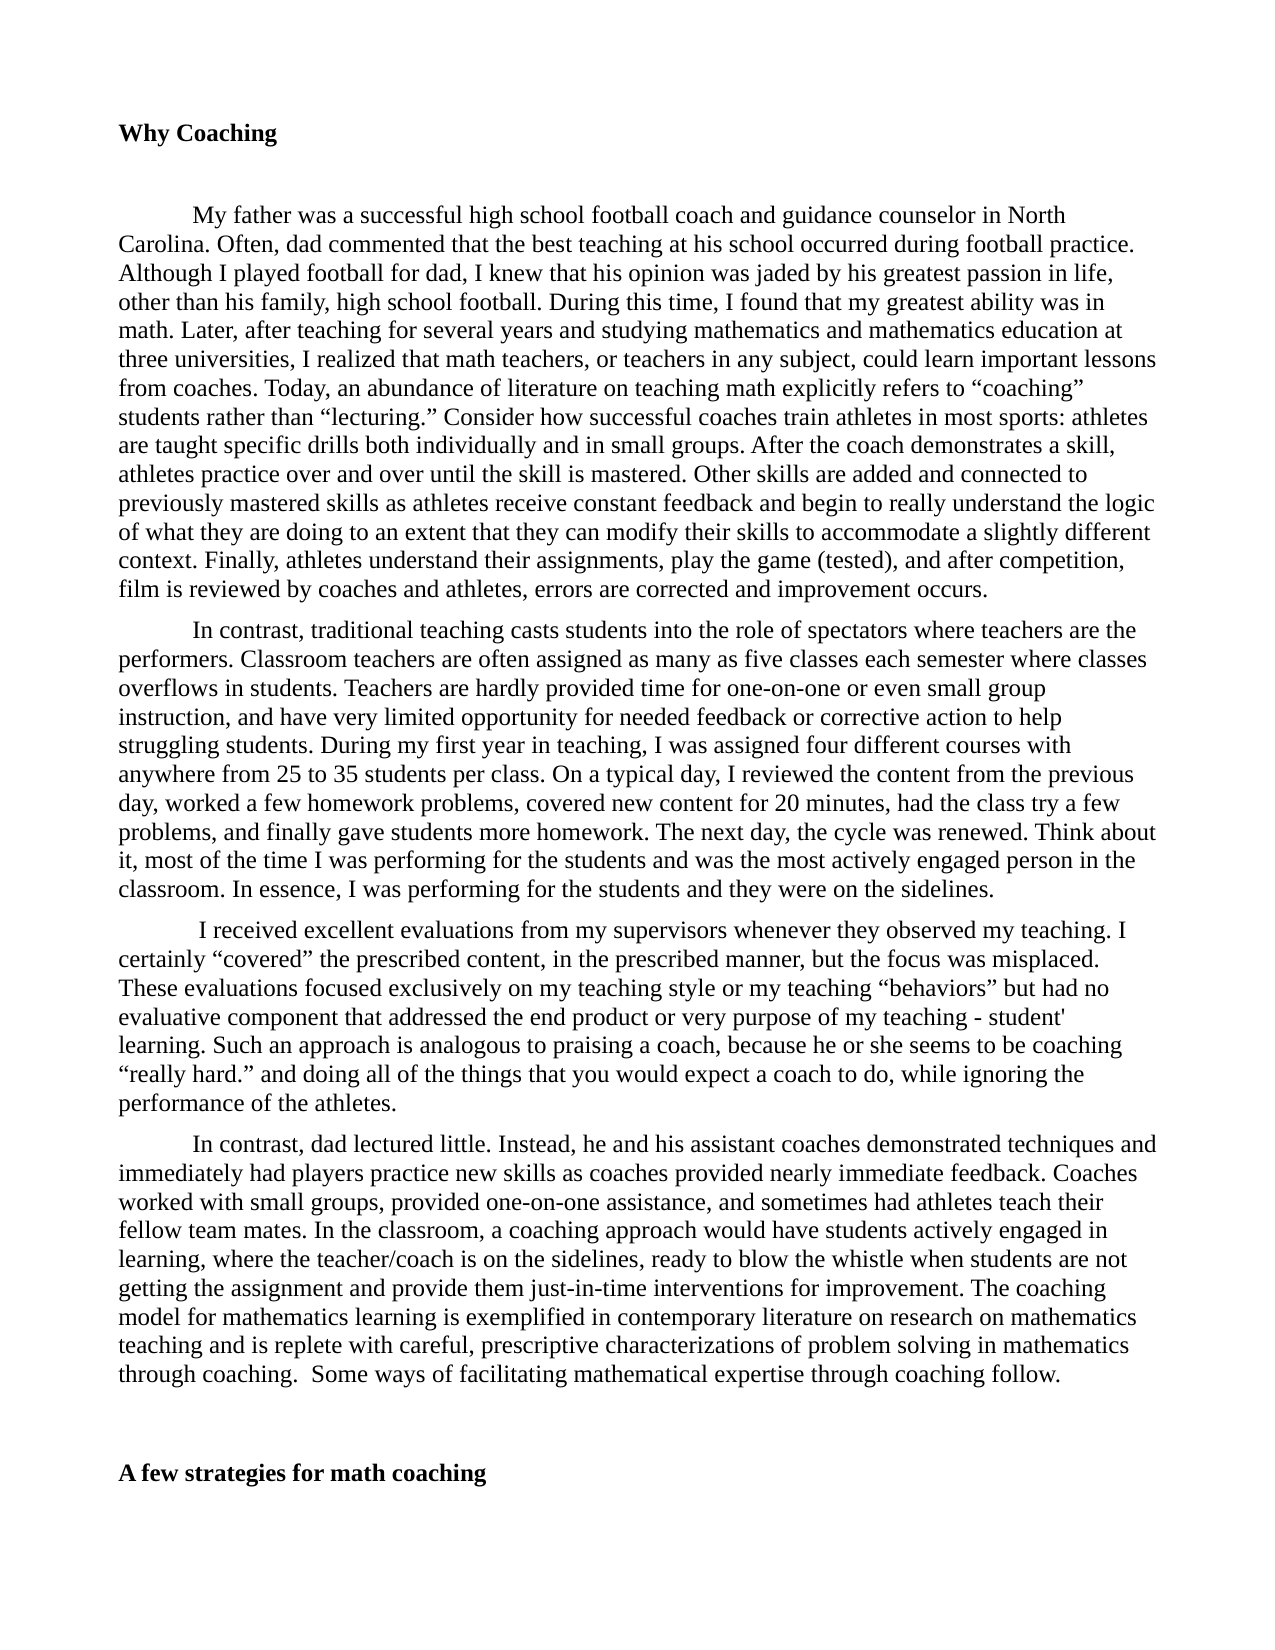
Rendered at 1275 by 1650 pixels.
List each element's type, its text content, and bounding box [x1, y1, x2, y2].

text I received excellent evaluations from my supervisors whenever they observed my teaching. I certainly “covered” the prescribed content, in the prescribed manner, but the focus was misplaced. These evaluations focused exclusively on my teaching style or my teaching “behaviors” but had no evaluative component that addressed the end product or very purpose of my teaching - student' learning. Such an approach is analogous to praising a coach, because he or she seems to be coaching “really hard.” and doing all of the things that you would expect a coach to do, while ignoring the performance of the athletes. [118, 916, 1157, 1117]
text In contrast, traditional teaching casts students into the role of spectators where teachers are the performers. Classroom teachers are often assigned as many as five classes each semester where classes overflows in students. Teachers are hardly provided time for one-on-one or even small group instruction, and have very limited opportunity for needed feedback or corrective action to help struggling students. During my first year in teaching, I was assigned four different courses with anywhere from 25 to 35 students per class. On a typical day, I reviewed the content from the previous day, worked a few homework problems, covered new content for 20 minutes, had the class try a few problems, and finally gave students more homework. The next day, the cycle was renewed. Think about it, most of the time I was performing for the students and was the most actively engaged person in the classroom. In essence, I was performing for the students and they were on the sidelines. [118, 616, 1157, 903]
text In contrast, dad lectured little. Instead, he and his assistant coaches demonstrated techniques and immediately had players practice new skills as coaches provided nearly immediate feedback. Coaches worked with small groups, provided one-on-one assistance, and sometimes had athletes teach their fellow team mates. In the classroom, a coaching approach would have students actively engaged in learning, where the teacher/coach is on the sidelines, ready to blow the whistle when students are not getting the assignment and provide them just-in-time interventions for improvement. The coaching model for mathematics learning is exemplified in contemporary literature on research on mathematics teaching and is replete with careful, prescriptive characterizations of problem solving in mathematics through coaching. Some ways of facilitating mathematical expertise through coaching follow. [118, 1129, 1157, 1388]
text A few strategies for math coaching [118, 1458, 1157, 1487]
text Why Coaching [118, 118, 1157, 147]
text My father was a successful high school football coach and guidance counselor in North Carolina. Often, dad commented that the best teaching at his school occurred during football practice. Although I played football for dad, I knew that his opinion was jaded by his greatest passion in life, other than his family, high school football. During this time, I found that my greatest ability was in math. Later, after teaching for several years and studying mathematics and mathematics education at three universities, I realized that math teachers, or teachers in any subject, could learn important lessons from coaches. Today, an abundance of literature on teaching math explicitly refers to “coaching” students rather than “lecturing.” Consider how successful coaches train athletes in most sports: athletes are taught specific drills both individually and in small groups. After the coach demonstrates a skill, athletes practice over and over until the skill is mastered. Other skills are added and connected to previously mastered skills as athletes receive constant feedback and begin to really understand the logic of what they are doing to an extent that they can modify their skills to accommodate a slightly different context. Finally, athletes understand their assignments, play the game (tested), and after competition, film is reviewed by coaches and athletes, errors are corrected and improvement occurs. [118, 201, 1157, 603]
